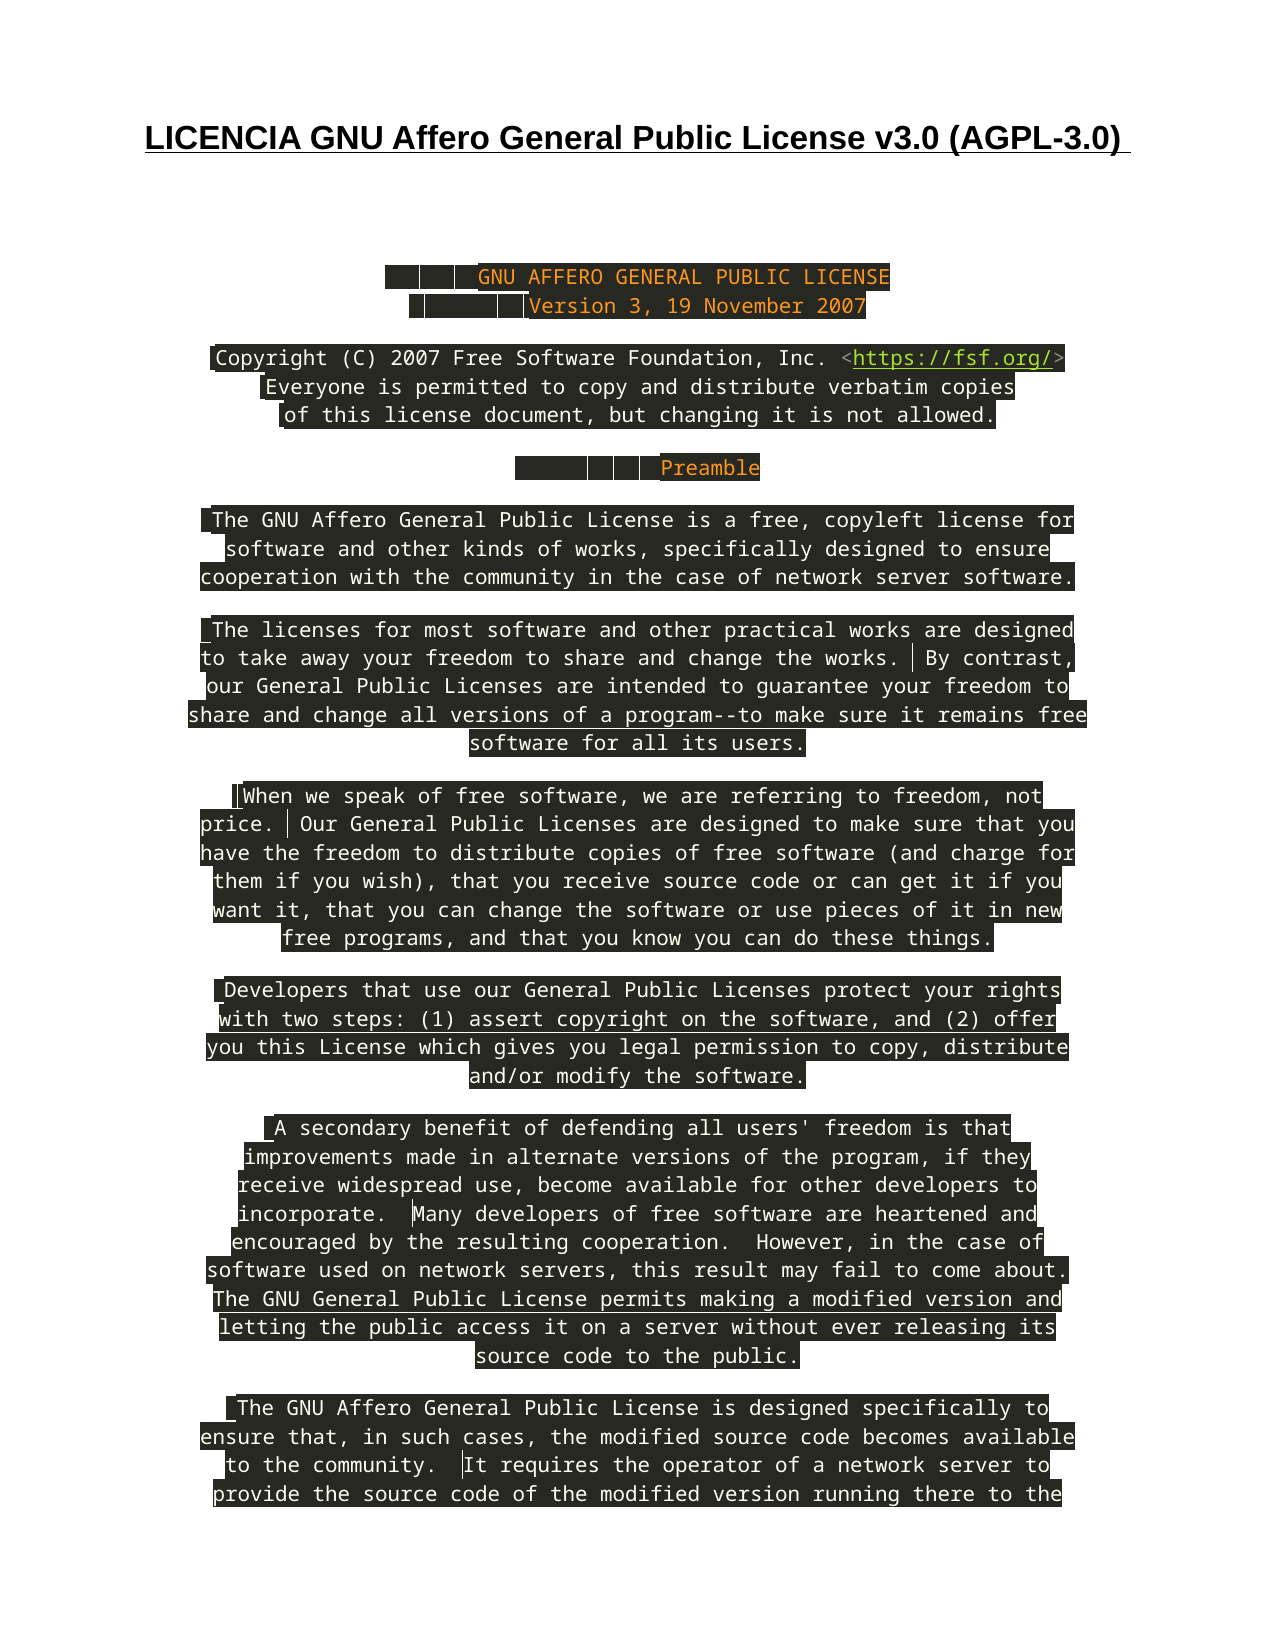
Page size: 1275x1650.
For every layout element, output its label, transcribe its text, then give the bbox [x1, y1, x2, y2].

text share and change all versions of a program--to make sure it remains free [118, 700, 1157, 728]
text want it, that you can change the software or use pieces of it in new [118, 895, 1157, 923]
text Version 3, 19 November 2007 [118, 291, 1157, 319]
text improvements made in alternate versions of the program, if they [118, 1142, 1157, 1170]
text have the freedom to distribute copies of free software (and charge for [118, 838, 1157, 866]
text incorporate. Many developers of free software are heartened and [118, 1199, 1157, 1227]
text of this license document, but changing it is not allowed. [118, 400, 1157, 429]
text receive widespread use, become available for other developers to [118, 1170, 1157, 1199]
text The GNU Affero General Public License is a free, copyleft license for [118, 505, 1157, 534]
text software used on network servers, this result may fail to come about. [118, 1256, 1157, 1284]
text to the community. It requires the operator of a network server to [118, 1450, 1157, 1479]
text to take away your freedom to share and change the works. By contrast, [118, 643, 1157, 672]
text free programs, and that you know you can do these things. [118, 923, 1157, 952]
text cooperation with the community in the case of network server software. [118, 562, 1157, 591]
text The GNU Affero General Public License is designed specifically to [118, 1393, 1157, 1422]
text encouraged by the resulting cooperation. However, in the case of [118, 1227, 1157, 1256]
text source code to the public. [118, 1341, 1157, 1369]
text them if you wish), that you receive source code or can get it if you [118, 866, 1157, 895]
text our General Public Licenses are intended to guarantee your freedom to [118, 672, 1157, 700]
text The licenses for most software and other practical works are designed [118, 615, 1157, 643]
text provide the source code of the modified version running there to the [118, 1479, 1157, 1507]
text Copyright (C) 2007 Free Software Foundation, Inc. <https://fsf.org/> [118, 343, 1157, 372]
text Preamble [118, 453, 1157, 481]
text Developers that use our General Public Licenses protect your rights [118, 976, 1157, 1004]
text The GNU General Public License permits making a modified version and [118, 1284, 1157, 1312]
text with two steps: (1) assert copyright on the software, and (2) offer [118, 1004, 1157, 1032]
text When we speak of free software, we are referring to freedom, not [118, 781, 1157, 809]
text A secondary benefit of defending all users' freedom is that [118, 1113, 1157, 1142]
text you this License which gives you legal permission to copy, distribute [118, 1032, 1157, 1061]
text LICENCIA GNU Affero General Public License v3.0 (AGPL-3.0) [118, 118, 1157, 157]
text software and other kinds of works, specifically designed to ensure [118, 534, 1157, 562]
text GNU AFFERO GENERAL PUBLIC LICENSE [118, 262, 1157, 291]
text letting the public access it on a server without ever releasing its [118, 1312, 1157, 1341]
text ensure that, in such cases, the modified source code becomes available [118, 1422, 1157, 1450]
text software for all its users. [118, 728, 1157, 757]
text Everyone is permitted to copy and distribute verbatim copies [118, 372, 1157, 400]
text and/or modify the software. [118, 1061, 1157, 1089]
text price. Our General Public Licenses are designed to make sure that you [118, 809, 1157, 838]
